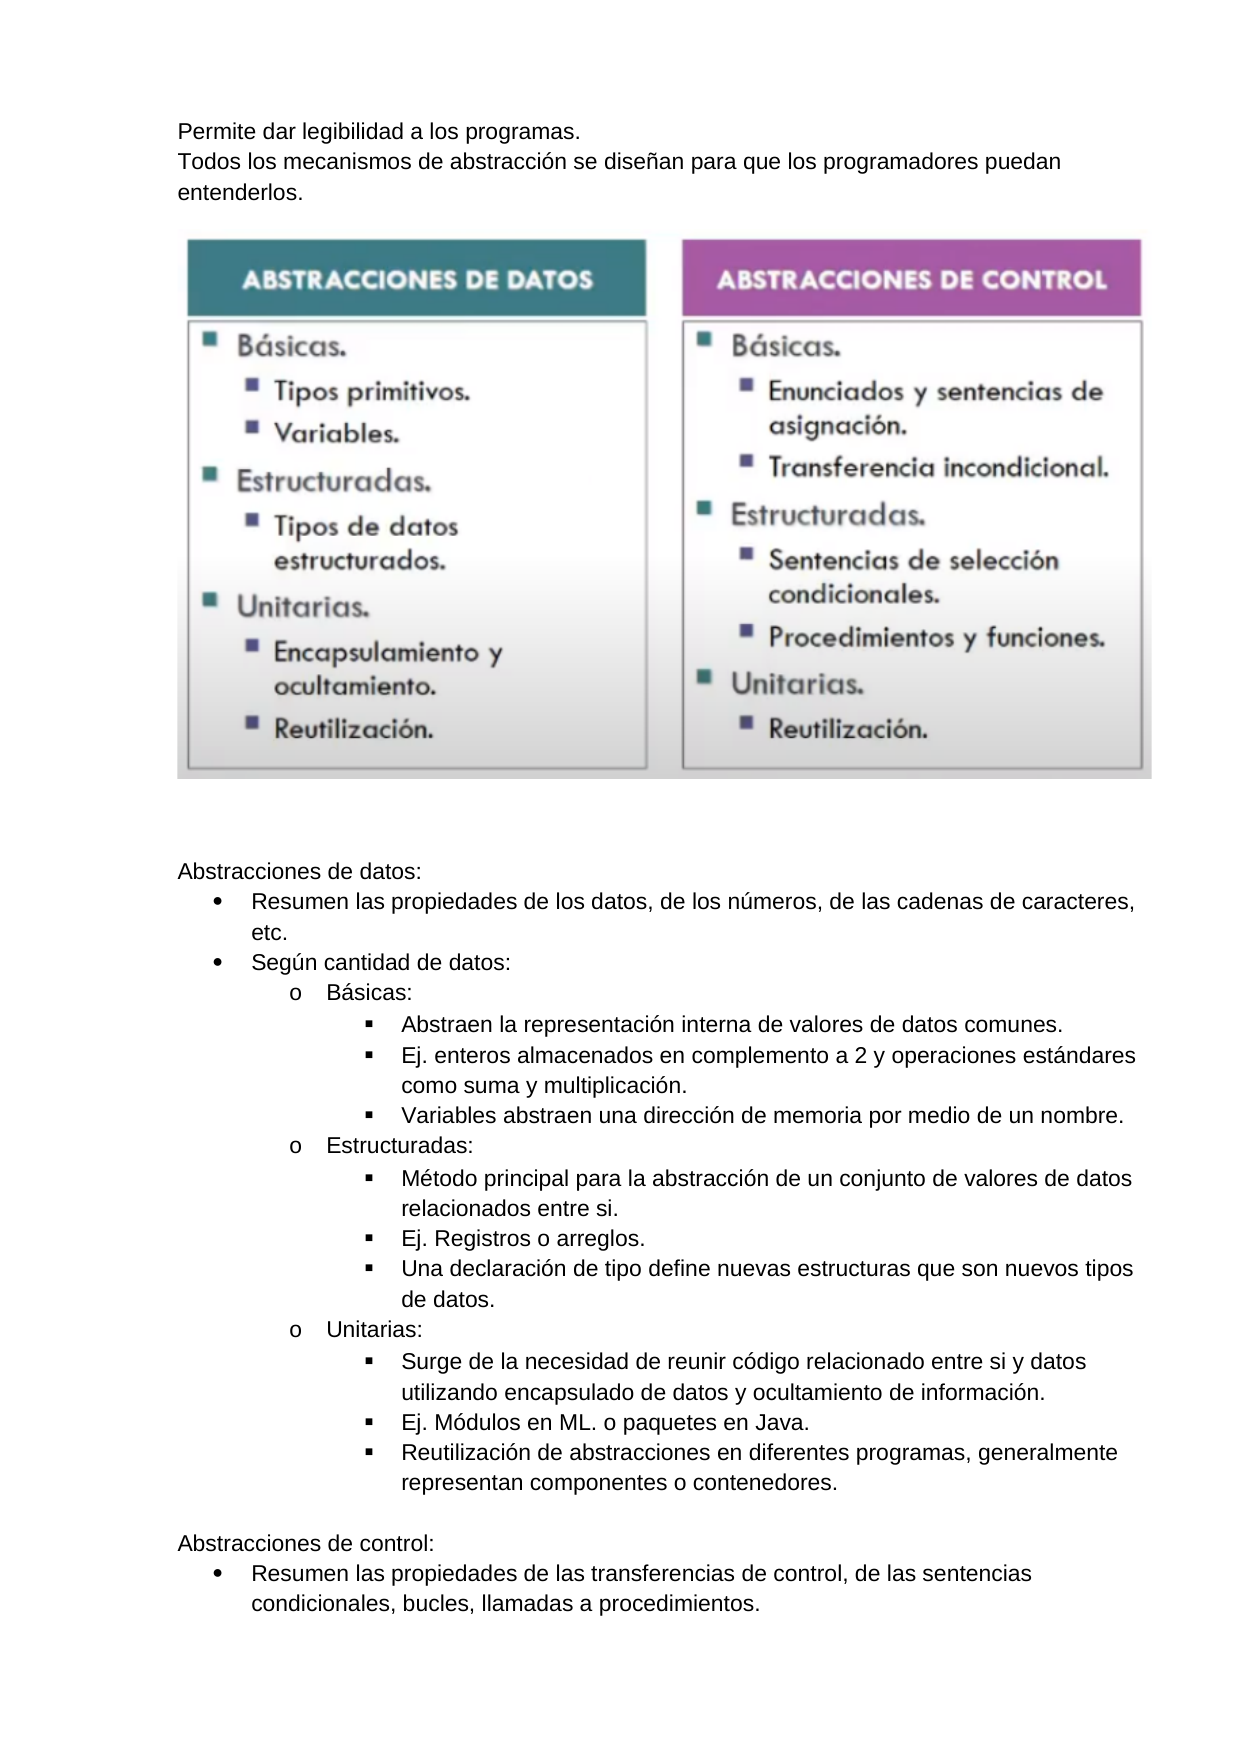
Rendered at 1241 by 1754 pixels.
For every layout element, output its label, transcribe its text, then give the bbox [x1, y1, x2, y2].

list Ej. Registros o arreglos. [363, 1225, 1152, 1251]
list Permite dar legibilidad a los programas. [177, 118, 1152, 144]
list Ej. enteros almacenados en complemento a 2 y operaciones estándares como suma y multiplicación. [363, 1042, 1152, 1098]
picture [177, 229, 1152, 779]
list Estructuradas: [288, 1132, 1152, 1161]
list Variables abstraen una dirección de memoria por medio de un nombre. [363, 1102, 1152, 1128]
list Básicas: [288, 979, 1152, 1007]
list Abstracciones de control: [177, 1529, 1152, 1556]
list Resumen las propiedades de los datos, de los números, de las cadenas de caracteres, etc. [213, 888, 1152, 945]
list Método principal para la abstracción de un conjunto de valores de datos relacionados entre si. [363, 1165, 1152, 1221]
list Todos los mecanismos de abstracción se diseñan para que los programadores puedan entenderlos. [177, 148, 1152, 205]
list Abstraen la representación interna de valores de datos comunes. [363, 1011, 1152, 1038]
list Ej. Módulos en ML. o paquetes en Java. [363, 1409, 1152, 1435]
list Surge de la necesidad de reunir código relacionado entre si y datos utilizando encapsulado de datos y ocultamiento de información. [363, 1348, 1152, 1405]
list Abstracciones de datos: [177, 858, 1152, 884]
list Según cantidad de datos: [213, 949, 1152, 975]
list Reutilización de abstracciones en diferentes programas, generalmente representan componentes o contenedores. [363, 1439, 1152, 1495]
list Resumen las propiedades de las transferencias de control, de las sentencias condicionales, bucles, llamadas a procedimientos. [213, 1560, 1152, 1616]
list Unitarias: [288, 1316, 1152, 1344]
list Una declaración de tipo define nuevas estructuras que son nuevos tipos de datos. [363, 1255, 1152, 1312]
